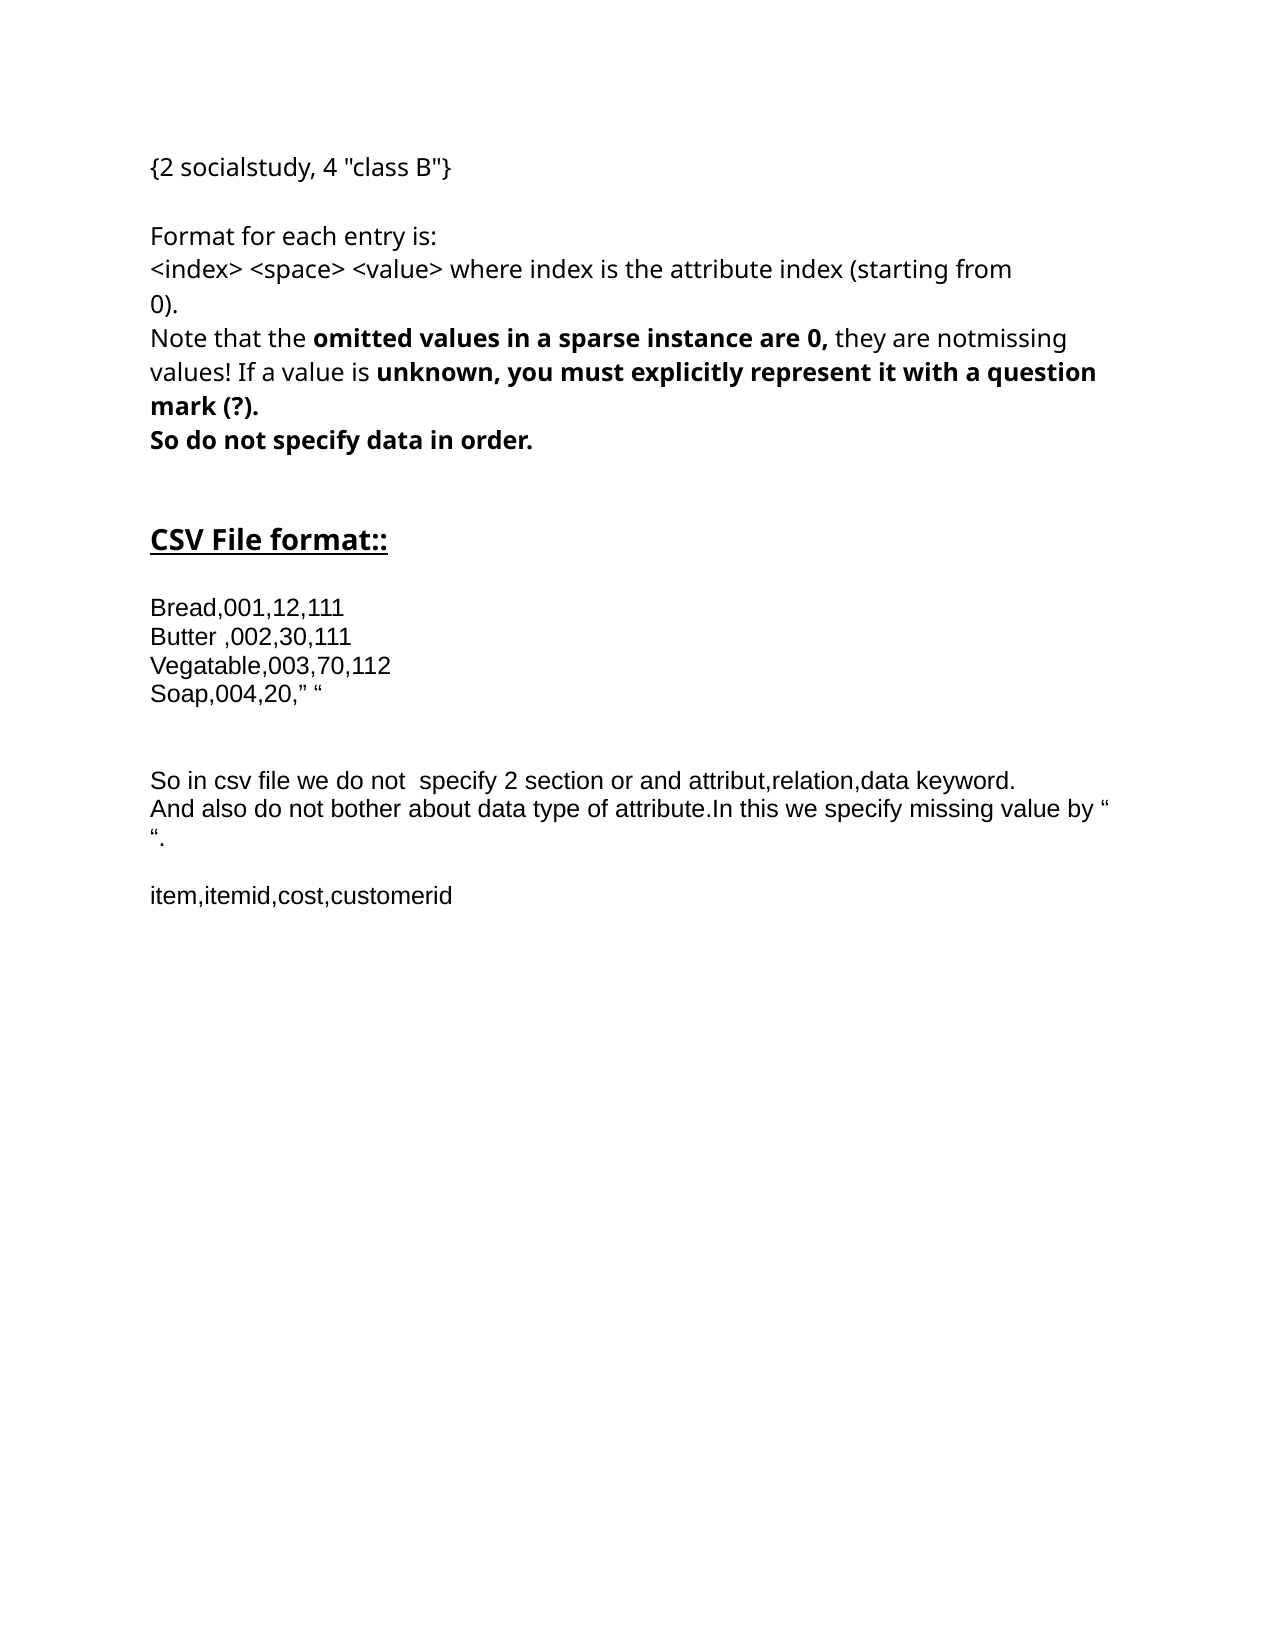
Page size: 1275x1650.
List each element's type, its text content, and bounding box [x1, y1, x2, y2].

text values! If a value is unknown, you must explicitly represent it with a question [150, 354, 1125, 388]
text <index> <space> <value> where index is the attribute index (starting from [150, 252, 1125, 286]
text So in csv file we do not specify 2 section or and attribut,relation,data keyword. [150, 766, 1125, 794]
text And also do not bother about data type of attribute.In this we specify missing value by “ “. [150, 794, 1125, 852]
text {2 socialstudy, 4 "class B"} [150, 150, 1125, 184]
text mark (?). [150, 388, 1125, 422]
text Note that the omitted values in a sparse instance are 0, they are notmissing [150, 320, 1125, 354]
text item,itemid,cost,customerid [150, 881, 1125, 909]
text 0). [150, 286, 1125, 320]
text So do not specify data in order. [150, 422, 1125, 457]
text Bread,001,12,111 [150, 593, 1125, 622]
text Vegatable,003,70,112 [150, 651, 1125, 679]
text Butter ,002,30,111 [150, 622, 1125, 651]
text CSV File format:: [150, 519, 1125, 559]
text Format for each entry is: [150, 218, 1125, 252]
text Soap,004,20,” “ [150, 679, 1125, 708]
